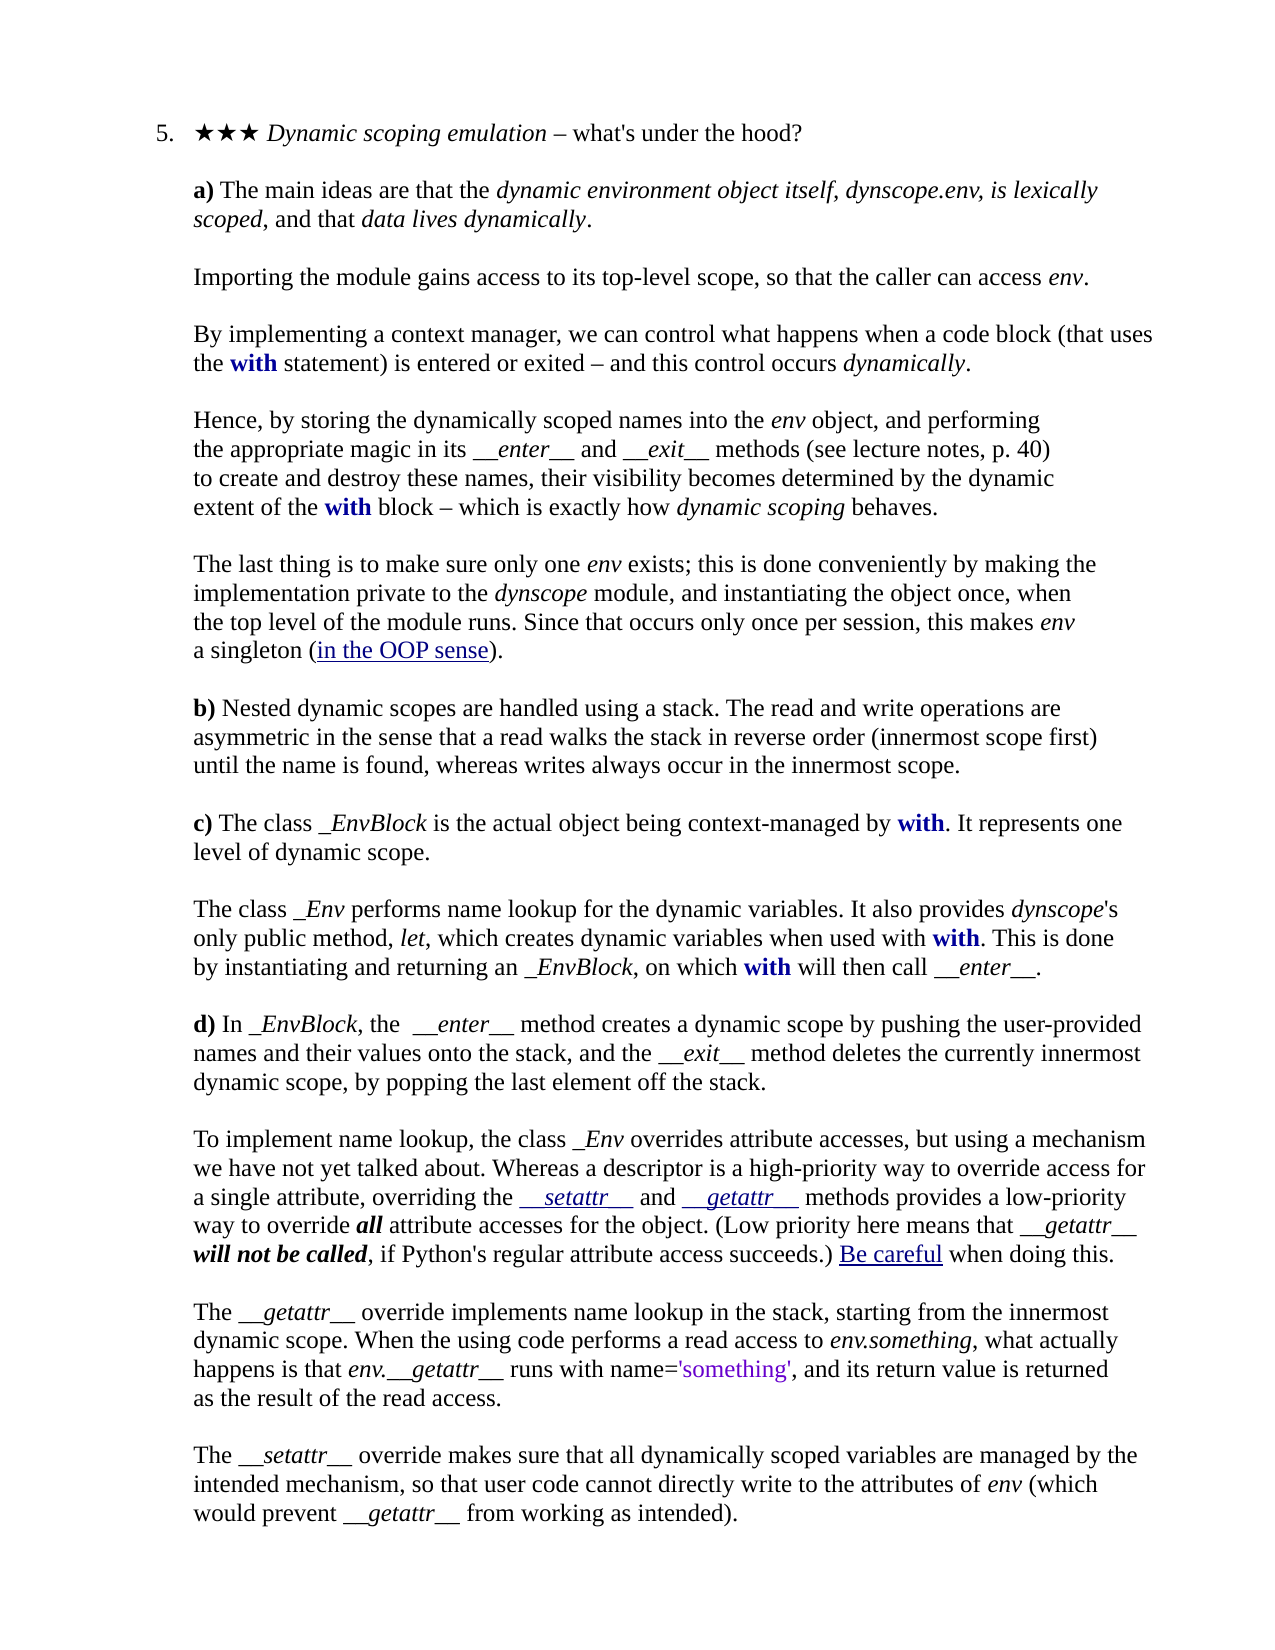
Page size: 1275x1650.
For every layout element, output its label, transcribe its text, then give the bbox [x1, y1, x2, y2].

list ★★★ Dynamic scoping emulation – what's under the hood? a) The main ideas are that the dynamic environment object itself, dynscope.env, is lexically scoped, and that data lives dynamically. Importing the module gains access to its top-level scope, so that the caller can access env. By implementing a context manager, we can control what happens when a code block (that uses the with statement) is entered or exited – and this control occurs dynamically. Hence, by storing the dynamically scoped names into the env object, and performing the appropriate magic in its __enter__ and __exit__ methods (see lecture notes, p. 40) to create and destroy these names, their visibility becomes determined by the dynamic extent of the with block – which is exactly how dynamic scoping behaves. The last thing is to make sure only one env exists; this is done conveniently by making the implementation private to the dynscope module, and instantiating the object once, when the top level of the module runs. Since that occurs only once per session, this makes env a singleton (in the OOP sense). b) Nested dynamic scopes are handled using a stack. The read and write operations are asymmetric in the sense that a read walks the stack in reverse order (innermost scope first) until the name is found, whereas writes always occur in the innermost scope. c) The class _EnvBlock is the actual object being context-managed by with. It represents one level of dynamic scope. The class _Env performs name lookup for the dynamic variables. It also provides dynscope's only public method, let, which creates dynamic variables when used with with. This is done by instantiating and returning an _EnvBlock, on which with will then call __enter__. d) In _EnvBlock, the __enter__ method creates a dynamic scope by pushing the user-provided names and their values onto the stack, and the __exit__ method deletes the currently innermost dynamic scope, by popping the last element off the stack. [156, 118, 1157, 1124]
list To implement name lookup, the class _Env overrides attribute accesses, but using a mechanism we have not yet talked about. Whereas a descriptor is a high-priority way to override access for a single attribute, overriding the __setattr__ and __getattr__ methods provides a low-priority way to override all attribute accesses for the object. (Low priority here means that __getattr__ will not be called, if Python's regular attribute access succeeds.) Be careful when doing this. The __getattr__ override implements name lookup in the stack, starting from the innermost dynamic scope. When the using code performs a read access to env.something, what actually happens is that env.__getattr__ runs with name='something', and its return value is returned as the result of the read access. The __setattr__ override makes sure that all dynamically scoped variables are managed by the intended mechanism, so that user code cannot directly write to the attributes of env (which would prevent __getattr__ from working as intended). [156, 1124, 1157, 1527]
